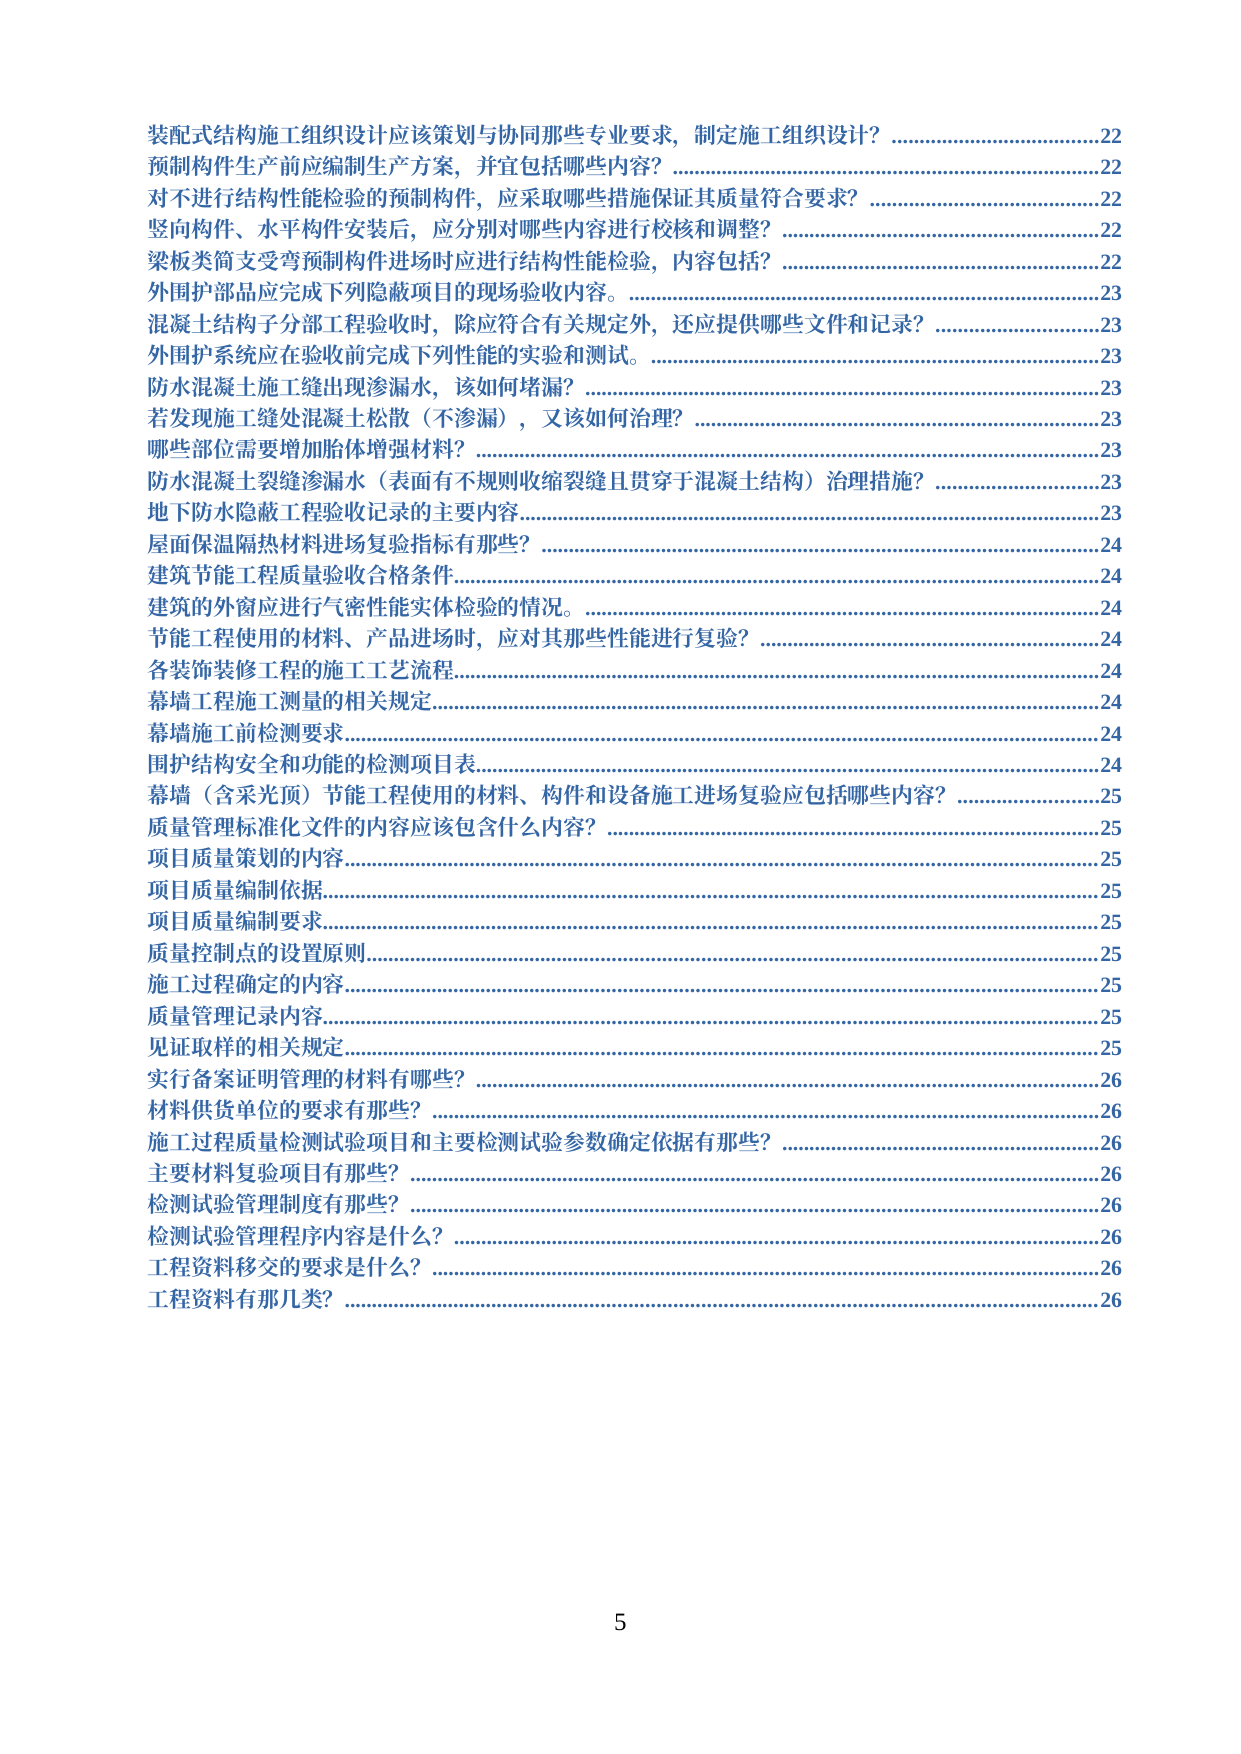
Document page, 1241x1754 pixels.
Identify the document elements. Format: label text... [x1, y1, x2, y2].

subtitle 幕墙施工前检测要求 24 [148, 716, 1122, 747]
subtitle 哪些部位需要增加胎体增强材料？ 23 [148, 433, 1122, 464]
subtitle 施工过程确定的内容 25 [148, 967, 1122, 999]
subtitle 项目质量策划的内容 25 [148, 842, 1122, 873]
subtitle 建筑的外窗应进行气密性能实体检验的情况。 24 [148, 590, 1122, 621]
subtitle 质量管理记录内容 25 [148, 999, 1122, 1030]
subtitle 检测试验管理制度有那些？ 26 [148, 1188, 1122, 1219]
subtitle 若发现施工缝处混凝土松散（不渗漏），又该如何治理？ 23 [148, 401, 1122, 433]
subtitle 各装饰装修工程的施工工艺流程 24 [148, 653, 1122, 684]
subtitle 预制构件生产前应编制生产方案，并宜包括哪些内容？ 22 [148, 149, 1122, 181]
subtitle 围护结构安全和功能的检测项目表 24 [148, 747, 1122, 779]
subtitle 项目质量编制依据 25 [148, 873, 1122, 904]
subtitle 装配式结构施工组织设计应该策划与协同那些专业要求，制定施工组织设计？ 22 [148, 118, 1122, 149]
subtitle 外围护部品应完成下列隐蔽项目的现场验收内容。 23 [148, 275, 1122, 307]
subtitle 幕墙工程施工测量的相关规定 24 [148, 684, 1122, 716]
subtitle 节能工程使用的材料、产品进场时，应对其那些性能进行复验？ 24 [148, 621, 1122, 653]
subtitle 防水混凝土裂缝渗漏水（表面有不规则收缩裂缝且贯穿于混凝土结构）治理措施？ 23 [148, 464, 1122, 496]
subtitle 检测试验管理程序内容是什么？ 26 [148, 1219, 1122, 1251]
subtitle 质量管理标准化文件的内容应该包含什么内容？ 25 [148, 810, 1122, 842]
subtitle 建筑节能工程质量验收合格条件 24 [148, 558, 1122, 590]
subtitle 屋面保温隔热材料进场复验指标有那些？ 24 [148, 527, 1122, 558]
subtitle 工程资料移交的要求是什么？ 26 [148, 1251, 1122, 1282]
subtitle 材料供货单位的要求有那些？ 26 [148, 1093, 1122, 1125]
subtitle 混凝土结构子分部工程验收时，除应符合有关规定外，还应提供哪些文件和记录？ 23 [148, 307, 1122, 338]
subtitle 质量控制点的设置原则 25 [148, 936, 1122, 967]
subtitle 对不进行结构性能检验的预制构件，应采取哪些措施保证其质量符合要求？ 22 [148, 181, 1122, 212]
subtitle 项目质量编制要求 25 [148, 904, 1122, 936]
subtitle 地下防水隐蔽工程验收记录的主要内容 23 [148, 496, 1122, 527]
subtitle 施工过程质量检测试验项目和主要检测试验参数确定依据有那些？ 26 [148, 1125, 1122, 1156]
subtitle 防水混凝土施工缝出现渗漏水，该如何堵漏？ 23 [148, 370, 1122, 401]
subtitle 外围护系统应在验收前完成下列性能的实验和测试。 23 [148, 338, 1122, 370]
subtitle 实行备案证明管理的材料有哪些？ 26 [148, 1062, 1122, 1093]
subtitle 竖向构件、水平构件安装后，应分别对哪些内容进行校核和调整？ 22 [148, 212, 1122, 244]
subtitle 工程资料有那几类？ 26 [148, 1282, 1122, 1313]
subtitle 梁板类简支受弯预制构件进场时应进行结构性能检验，内容包括？ 22 [148, 244, 1122, 275]
subtitle 幕墙（含采光顶）节能工程使用的材料、构件和设备施工进场复验应包括哪些内容？ 25 [148, 779, 1122, 810]
subtitle 主要材料复验项目有那些？ 26 [148, 1156, 1122, 1188]
subtitle 见证取样的相关规定 25 [148, 1030, 1122, 1062]
